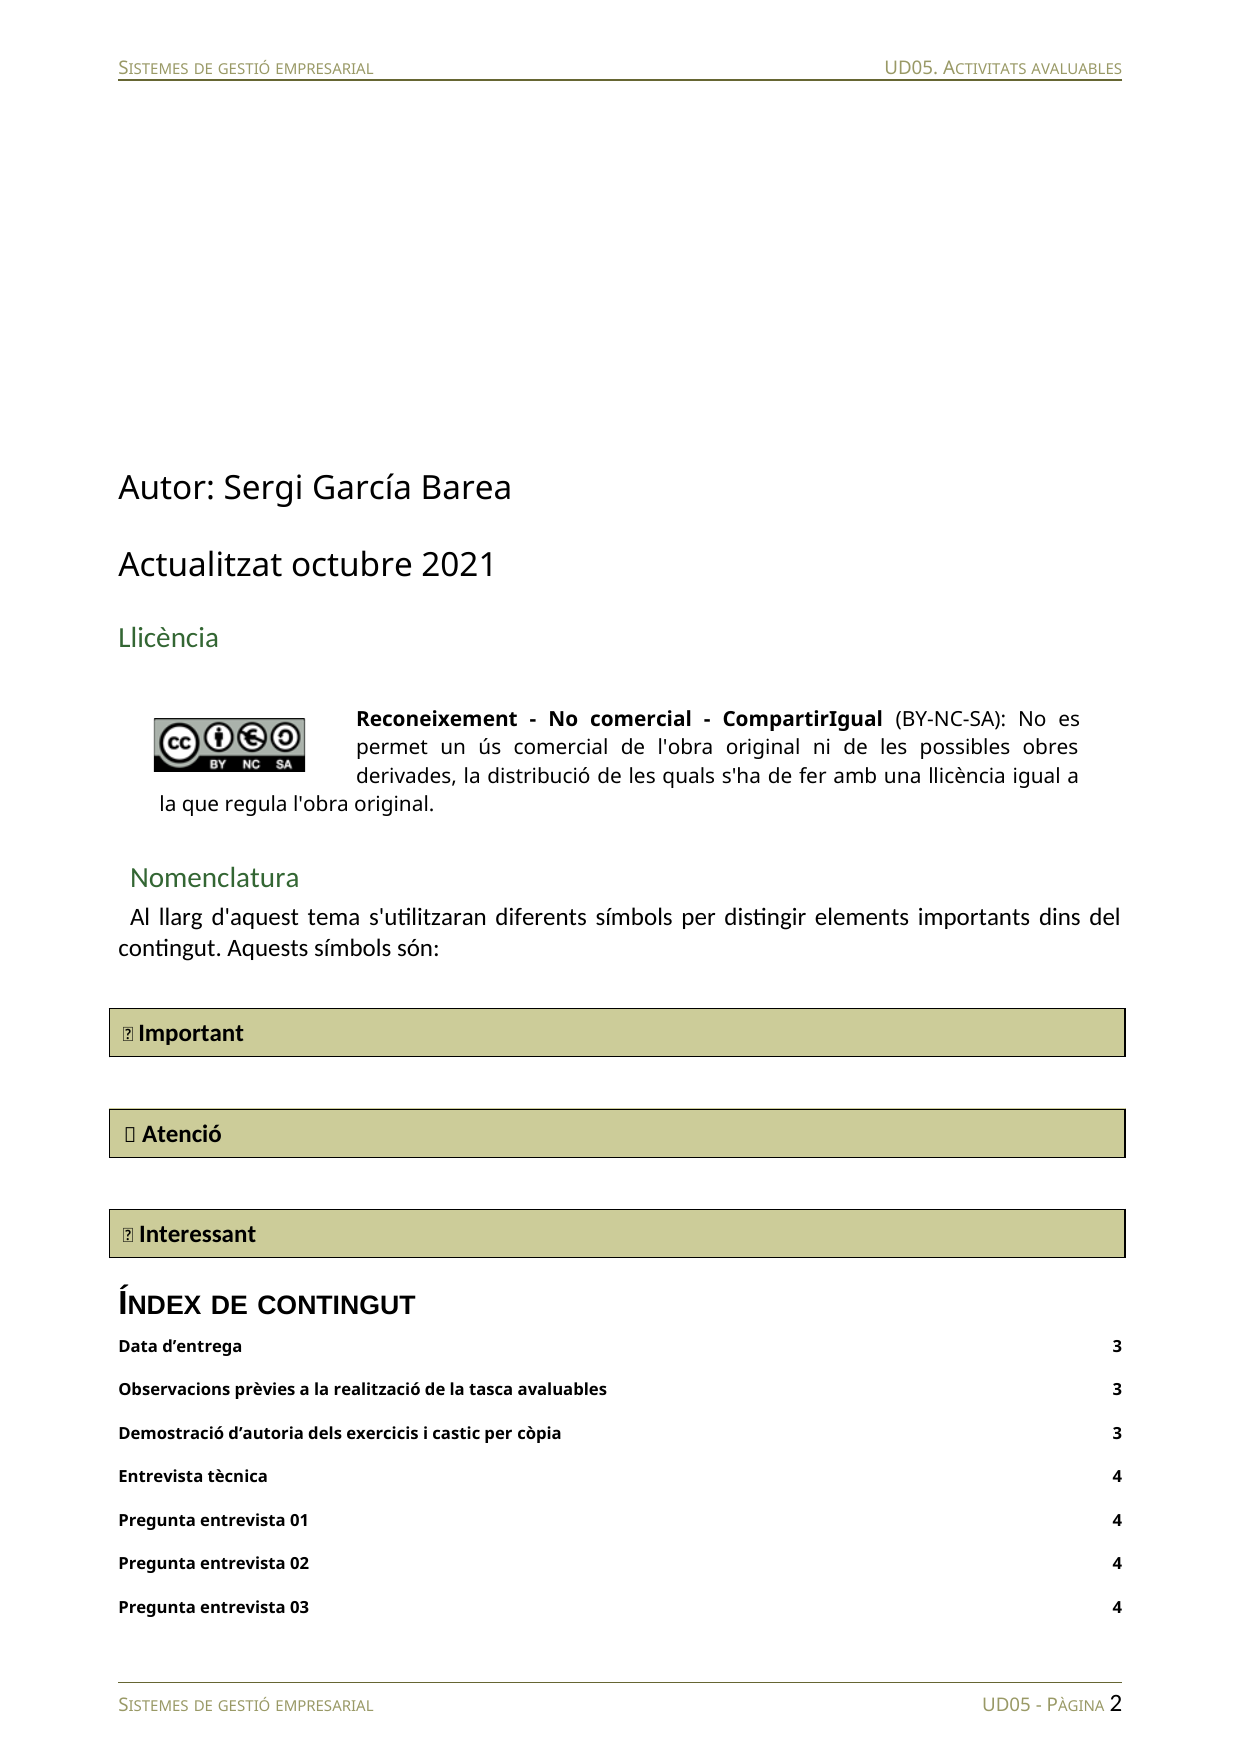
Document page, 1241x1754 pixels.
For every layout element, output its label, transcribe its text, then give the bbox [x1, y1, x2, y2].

text 📖 Important [110, 1009, 1124, 1056]
text Pregunta entrevista 03 4 [118, 1595, 1122, 1618]
text Al llarg d'aquest tema s'utilitzaran diferents símbols per distingir elements importants dins del contingut. Aquests símbols són: [118, 901, 1122, 962]
picture [153, 718, 306, 772]
text Entrevista tècnica 4 [118, 1465, 1122, 1487]
text Reconeixement - No comercial - CompartirIgual (BY-NC-SA): No es permet un ús comercial de l'obra original ni de les possibles obres derivades, la distribució de les quals s'ha de fer amb una llicència igual a la que regula l'obra original. [159, 704, 1080, 818]
text Data d’entrega 3 [118, 1334, 1122, 1357]
text Índex de contingut [118, 1283, 1122, 1322]
text Observacions prèvies a la realització de la tasca avaluables 3 [118, 1378, 1122, 1400]
text Nomenclatura [118, 859, 1122, 895]
text Pregunta entrevista 01 4 [118, 1508, 1122, 1531]
text Demostració d’autoria dels exercicis i castic per còpia 3 [118, 1421, 1122, 1444]
text 💬 Interessant [110, 1210, 1124, 1257]
text ❕ Atenció [110, 1110, 1124, 1157]
text Autor: Sergi García Barea [118, 463, 1122, 509]
text Actualitzat octubre 2021 [118, 541, 1122, 587]
text Llicència [118, 619, 1122, 654]
text Pregunta entrevista 02 4 [118, 1552, 1122, 1574]
